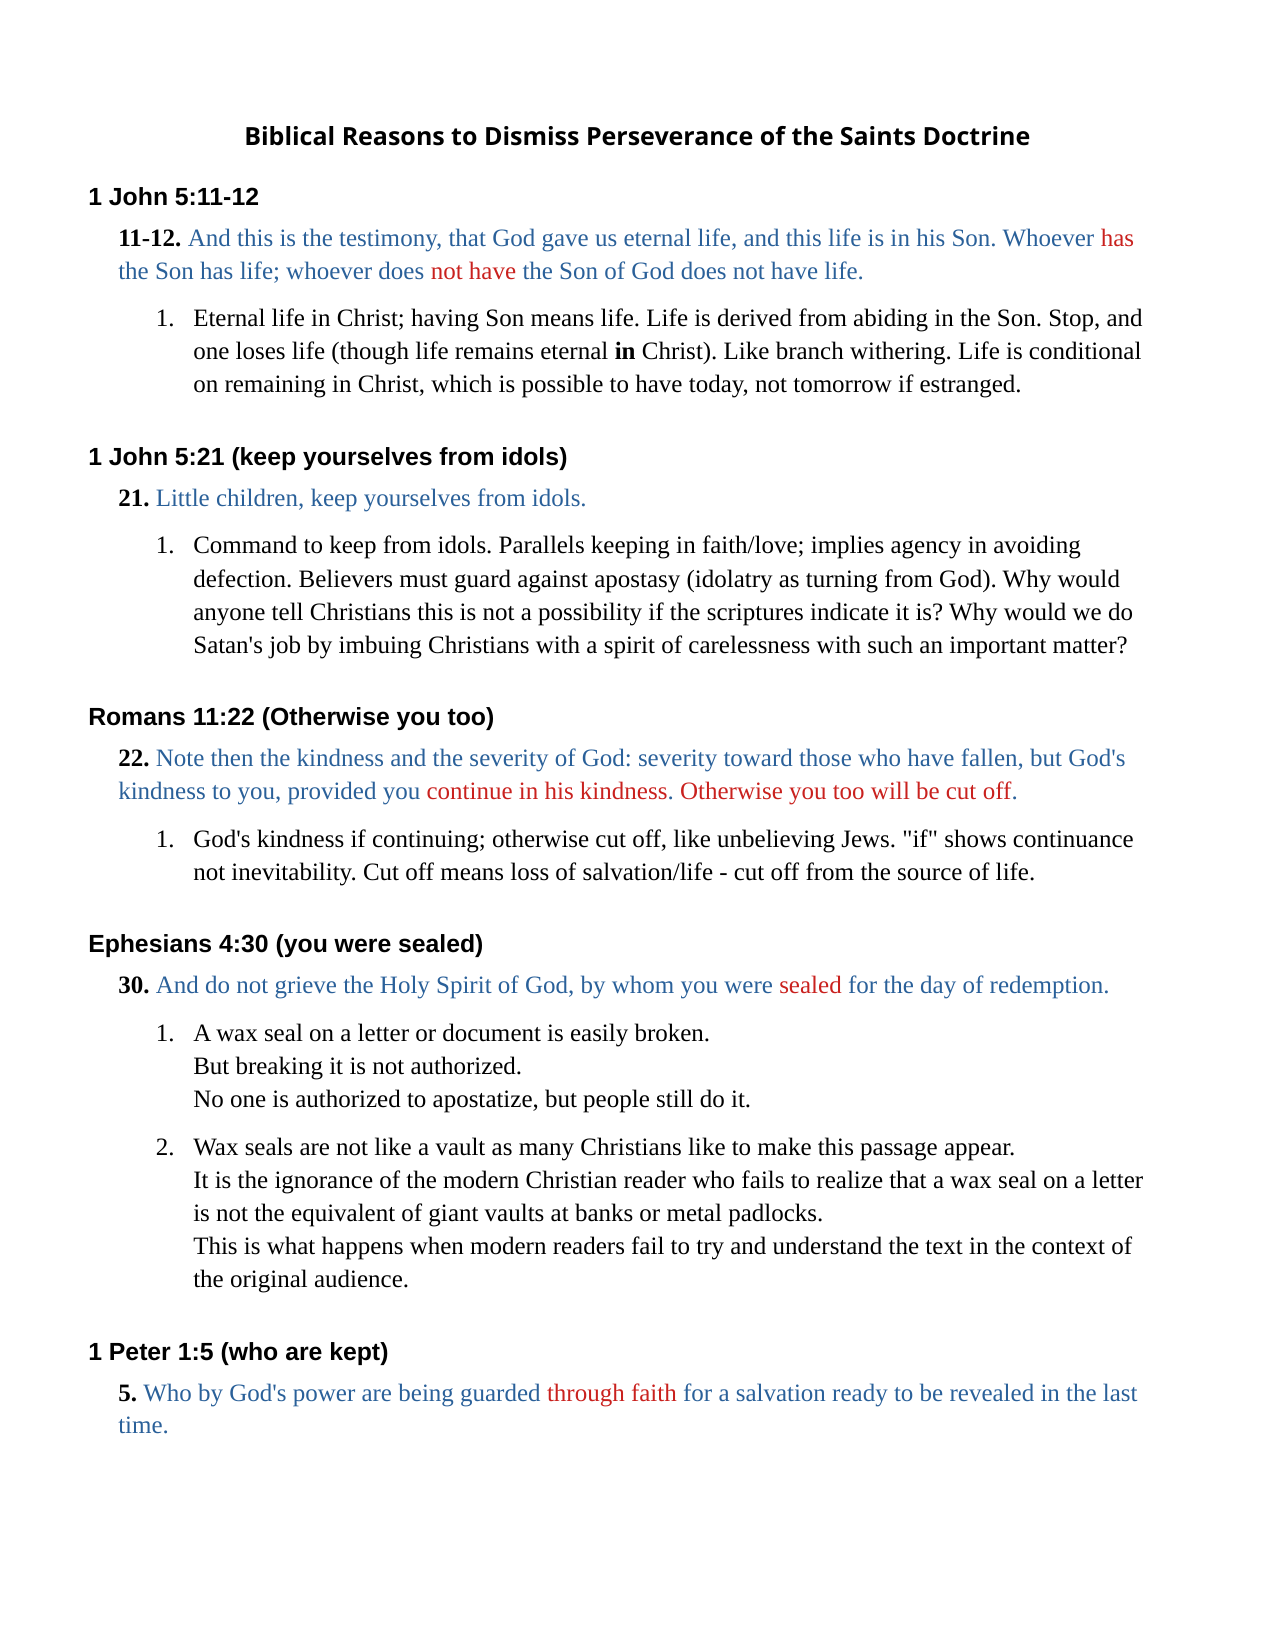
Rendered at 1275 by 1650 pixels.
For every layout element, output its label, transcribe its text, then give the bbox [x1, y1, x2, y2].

subtitle 1 Peter 1:5 (who are kept) [88, 1337, 1157, 1365]
list Eternal life in Christ; having Son means life. Life is derived from abiding in the Son. Stop, and one loses life (though life remains eternal in Christ). Like branch withering. Life is conditional on remaining in Christ, which is possible to have today, not tomorrow if estranged. [156, 303, 1157, 398]
list Wax seals are not like a vault as many Christians like to make this passage appear. It is the ignorance of the modern Christian reader who fails to realize that a wax seal on a letter is not the equivalent of giant vaults at banks or metal padlocks. This is what happens when modern readers fail to try and understand the text in the context of the original audience. [156, 1132, 1157, 1293]
list A wax seal on a letter or document is easily broken. But breaking it is not authorized. No one is authorized to apostatize, but people still do it. [156, 1018, 1157, 1113]
subtitle Ephesians 4:30 (you were sealed) [88, 929, 1157, 958]
text 21. Little children, keep yourselves from idols. [118, 483, 1157, 512]
list God's kindness if continuing; otherwise cut off, like unbelieving Jews. "if" shows continuance not inevitability. Cut off means loss of salvation/life - cut off from the source of life. [156, 824, 1157, 886]
text 5. Who by God's power are being guarded through faith for a salvation ready to be revealed in the last time. [118, 1378, 1157, 1439]
subtitle 1 John 5:11-12 [88, 182, 1157, 210]
text 22. Note then the kindness and the severity of God: severity toward those who have fallen, but God's kindness to you, provided you continue in his kindness. Otherwise you too will be cut off. [118, 743, 1157, 805]
subtitle Romans 11:22 (Otherwise you too) [88, 702, 1157, 731]
text 30. And do not grieve the Holy Spirit of God, by whom you were sealed for the day of redemption. [118, 971, 1157, 999]
list Command to keep from idols. Parallels keeping in faith/love; implies agency in avoiding defection. Believers must guard against apostasy (idolatry as turning from God). Why would anyone tell Christians this is not a possibility if the scriptures indicate it is? Why would we do Satan's job by imbuing Christians with a spirit of carelessness with such an important matter? [156, 531, 1157, 658]
text 11-12. And this is the testimony, that God gave us eternal life, and this life is in his Son. Whoever has the Son has life; whoever does not have the Son of God does not have life. [118, 223, 1157, 284]
subtitle 1 John 5:21 (keep yourselves from idols) [88, 442, 1157, 471]
